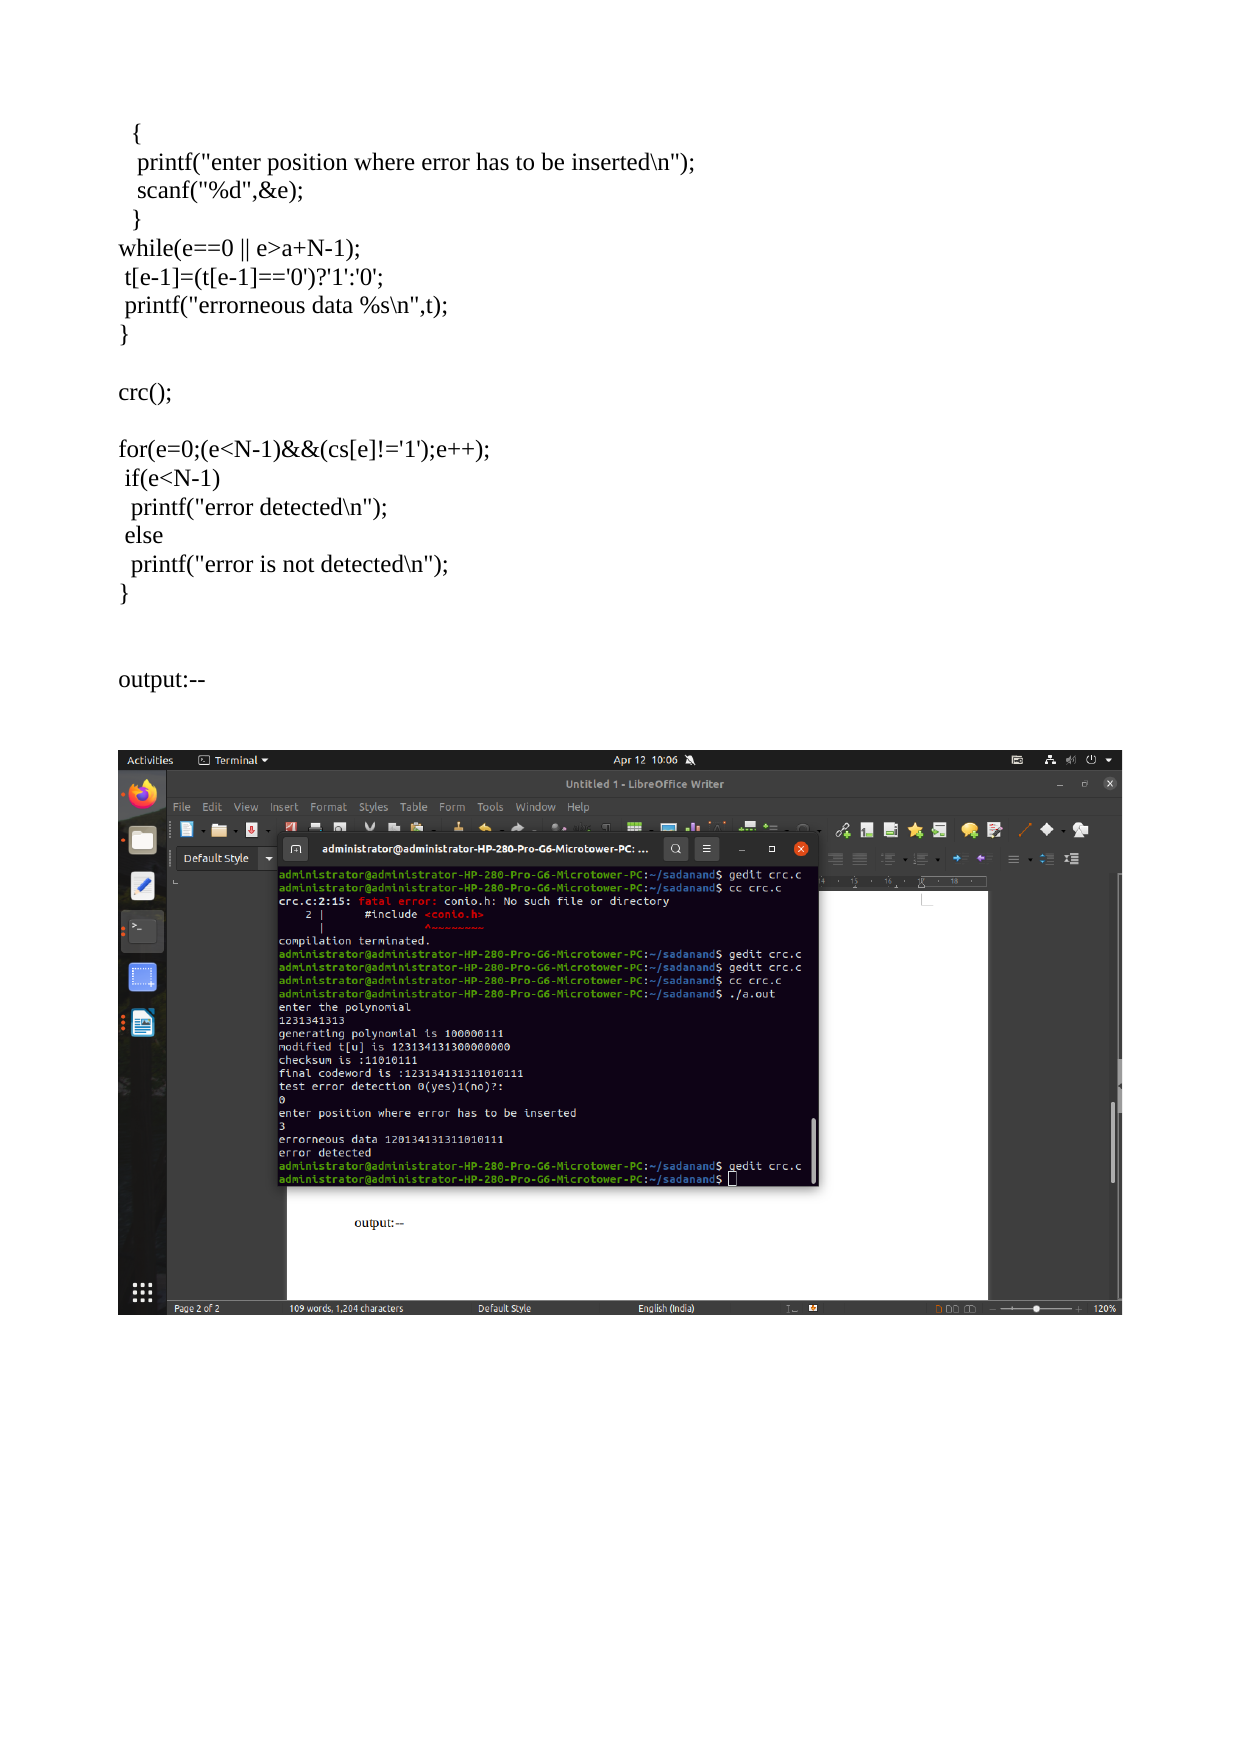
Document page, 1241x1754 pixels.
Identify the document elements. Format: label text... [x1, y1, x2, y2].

text { [118, 118, 1122, 147]
text printf("enter position where error has to be inserted\n"); [118, 147, 1122, 176]
text scanf("%d",&e); [118, 176, 1122, 204]
text printf("errorneous data %s\n",t); [118, 291, 1122, 319]
text crc(); [118, 377, 1122, 406]
text printf("error detected\n"); [118, 492, 1122, 521]
text else [118, 521, 1122, 549]
text } [118, 204, 1122, 233]
text for(e=0;(e<N-1)&&(cs[e]!='1');e++); [118, 434, 1122, 463]
picture [118, 750, 1123, 1315]
text printf("error is not detected\n"); [118, 549, 1122, 578]
text while(e==0 || e>a+N-1); [118, 233, 1122, 262]
text if(e<N-1) [118, 463, 1122, 492]
text output:-- [118, 664, 1122, 693]
text } [118, 319, 1122, 348]
text } [118, 578, 1122, 607]
text t[e-1]=(t[e-1]=='0')?'1':'0'; [118, 262, 1122, 291]
